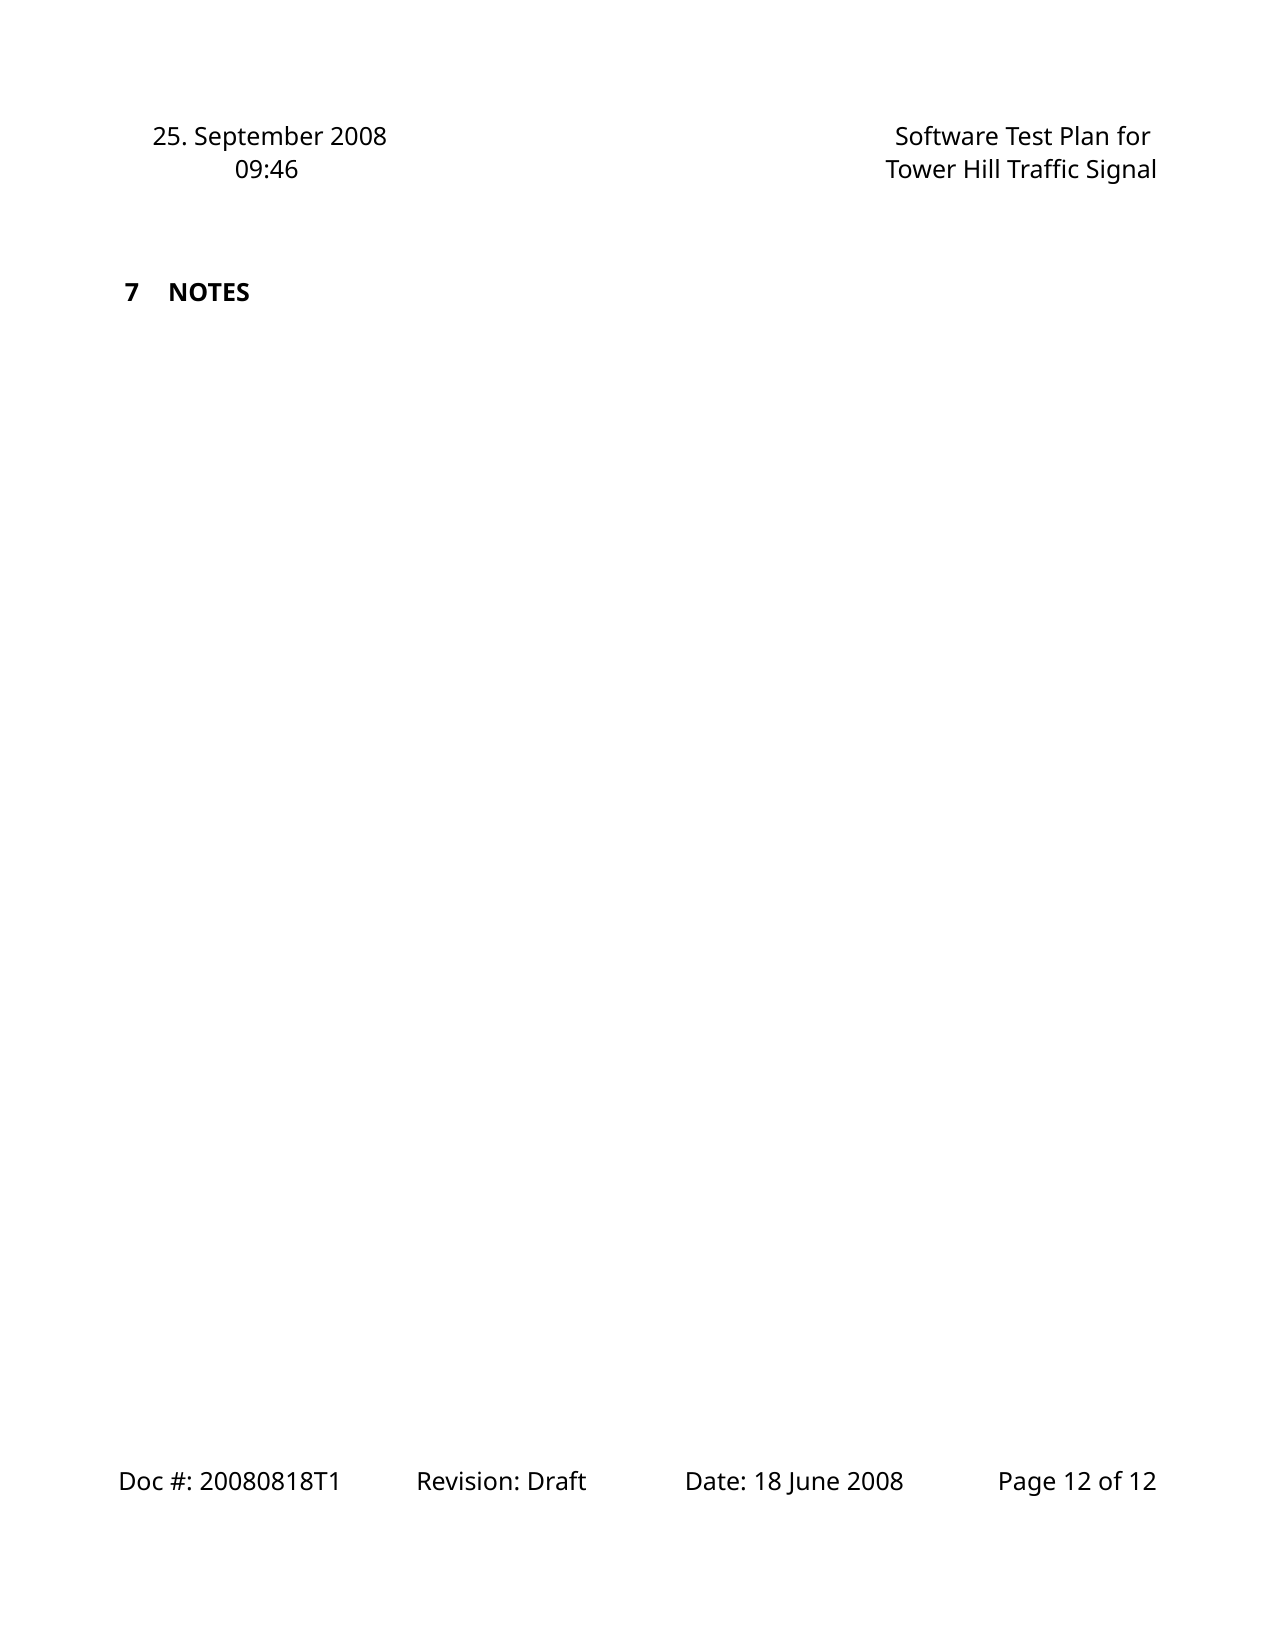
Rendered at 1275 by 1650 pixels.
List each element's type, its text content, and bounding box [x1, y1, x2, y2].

subtitle Notes [118, 275, 1157, 309]
